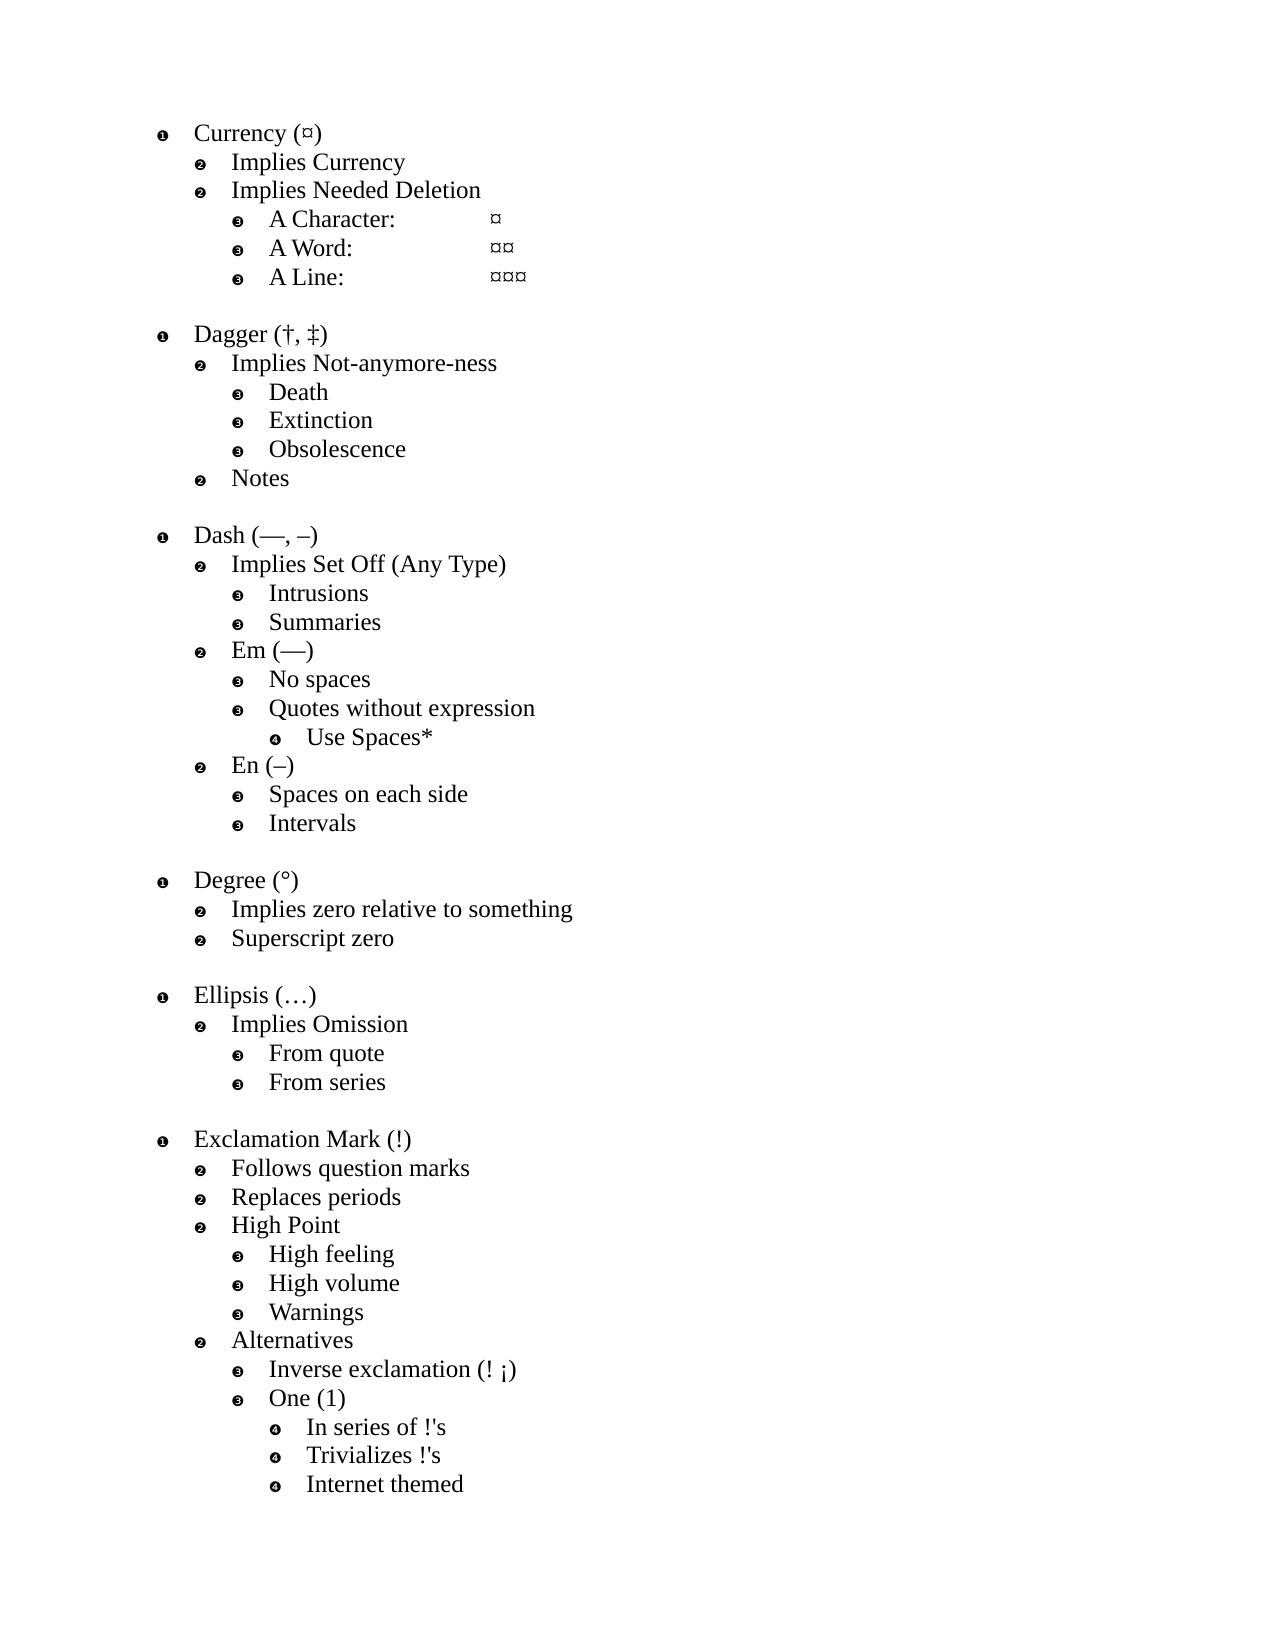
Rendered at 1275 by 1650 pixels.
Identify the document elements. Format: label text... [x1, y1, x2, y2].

list Implies zero relative to something [194, 894, 1158, 923]
list Use Spaces* [269, 722, 1158, 751]
list Intervals [231, 808, 1158, 837]
list A Character: ¤ [231, 204, 1158, 233]
list From series [231, 1067, 1158, 1096]
list Em (—) [194, 636, 1158, 664]
list No spaces [231, 664, 1158, 693]
list Trivializes !'s [269, 1441, 1158, 1469]
list Inverse exclamation (! ¡) [231, 1354, 1158, 1383]
list High feeling [231, 1239, 1158, 1268]
list Follows question marks [194, 1153, 1158, 1182]
list Superscript zero [194, 923, 1158, 952]
list Spaces on each side [231, 779, 1158, 808]
list Implies Omission [194, 1009, 1158, 1038]
list Dash (—, –) [156, 521, 1158, 549]
list Intrusions [231, 578, 1158, 607]
list Obsolescence [231, 434, 1158, 463]
list Exclamation Mark (!) [156, 1124, 1158, 1153]
list Implies Currency [194, 147, 1158, 176]
list Degree (°) [156, 866, 1158, 894]
list Implies Needed Deletion [194, 176, 1158, 204]
list Quotes without expression [231, 693, 1158, 722]
list Dagger (†, ‡) [156, 319, 1158, 348]
list In series of !'s [269, 1412, 1158, 1441]
list A Line: ¤¤¤ [231, 262, 1158, 291]
list Notes [194, 463, 1158, 492]
list High volume [231, 1268, 1158, 1297]
list Warnings [231, 1297, 1158, 1326]
list Extinction [231, 406, 1158, 434]
list One (1) [231, 1383, 1158, 1412]
list Internet themed [269, 1469, 1158, 1498]
list En (–) [194, 751, 1158, 779]
list A Word: ¤¤ [231, 233, 1158, 262]
list Implies Not-anymore-ness [194, 348, 1158, 377]
list Implies Set Off (Any Type) [194, 549, 1158, 578]
list Death [231, 377, 1158, 406]
list Summaries [231, 607, 1158, 636]
list Currency (¤) [156, 118, 1158, 147]
list High Point [194, 1211, 1158, 1239]
list Alternatives [194, 1326, 1158, 1354]
list From quote [231, 1038, 1158, 1067]
list Replaces periods [194, 1182, 1158, 1211]
list Ellipsis (…) [156, 981, 1158, 1009]
